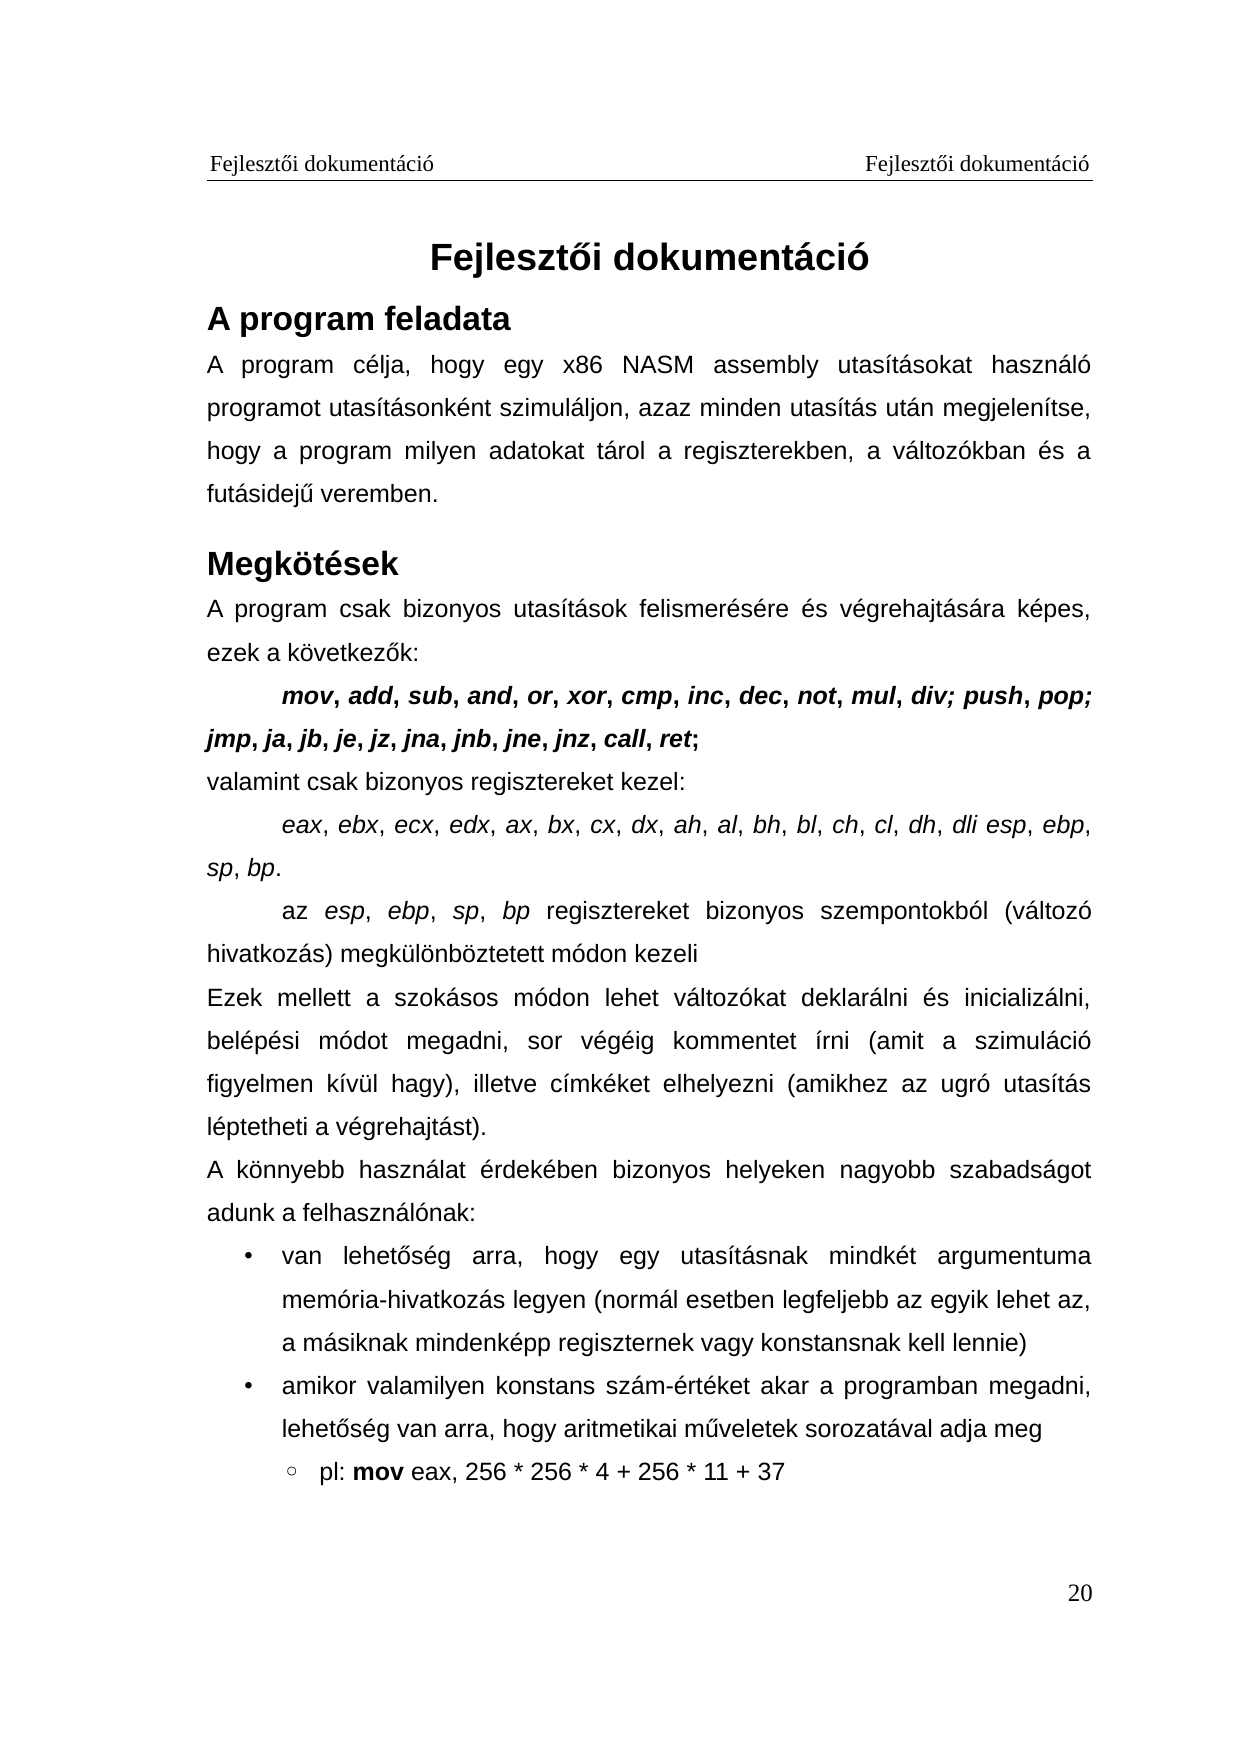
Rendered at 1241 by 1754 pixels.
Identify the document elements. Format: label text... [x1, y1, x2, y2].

text A program csak bizonyos utasítások felismerésére és végrehajtására képes, ezek a következők: [207, 594, 1093, 666]
list van lehetőség arra, hogy egy utasításnak mindkét argumentuma memória-hivatkozás legyen (normál esetben legfeljebb az egyik lehet az, a másiknak mindenképp regiszternek vagy konstansnak kell lennie) [244, 1241, 1093, 1356]
text A könnyebb használat érdekében bizonyos helyeken nagyobb szabadságot adunk a felhasználónak: [207, 1155, 1093, 1227]
text mov, add, sub, and, or, xor, cmp, inc, dec, not, mul, div; push, pop; jmp, ja, jb, je, jz, jna, jnb, jne, jnz, call, ret; [207, 681, 1093, 753]
subtitle Fejlesztői dokumentáció [207, 234, 1093, 278]
list amikor valamilyen konstans szám-értéket akar a programban megadni, lehetőség van arra, hogy aritmetikai műveletek sorozatával adja meg [244, 1371, 1093, 1443]
subtitle Megkötések [207, 543, 1093, 582]
text eax, ebx, ecx, edx, ax, bx, cx, dx, ah, al, bh, bl, ch, cl, dh, dli esp, ebp, sp, bp. [207, 810, 1093, 882]
subtitle A program feladata [207, 299, 1093, 337]
text az esp, ebp, sp, bp regisztereket bizonyos szempontokból (változó hivatkozás) megkülönböztetett módon kezeli [207, 896, 1093, 968]
text valamint csak bizonyos regisztereket kezel: [207, 767, 1093, 796]
list pl: mov eax, 256 * 256 * 4 + 256 * 11 + 37 [282, 1457, 1093, 1486]
text Ezek mellett a szokásos módon lehet változókat deklarálni és inicializálni, belépési módot megadni, sor végéig kommentet írni (amit a szimuláció figyelmen kívül hagy), illetve címkéket elhelyezni (amikhez az ugró utasítás léptetheti a végrehajtást). [207, 983, 1093, 1141]
text A program célja, hogy egy x86 NASM assembly utasításokat használó programot utasításonként szimuláljon, azaz minden utasítás után megjelenítse, hogy a program milyen adatokat tárol a regiszterekben, a változókban és a futásidejű veremben. [207, 350, 1093, 508]
